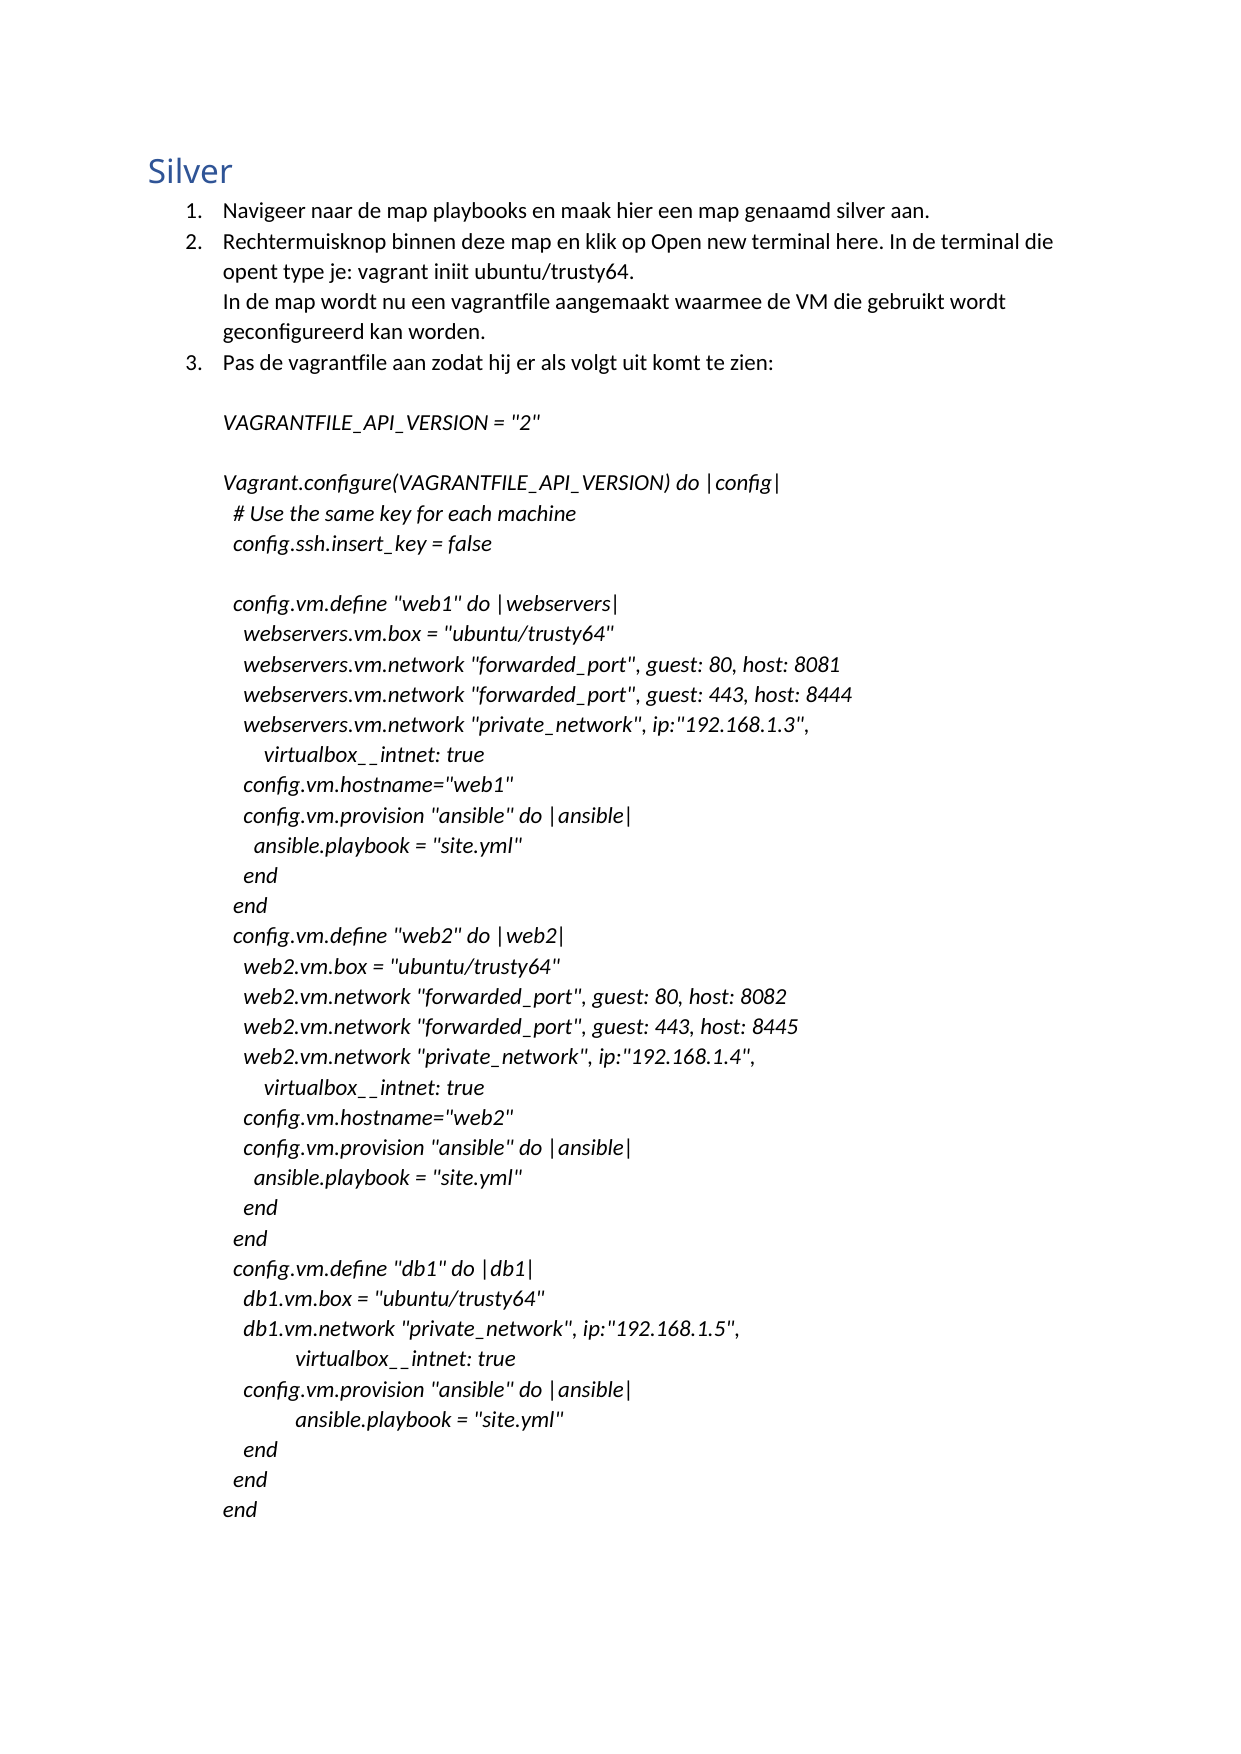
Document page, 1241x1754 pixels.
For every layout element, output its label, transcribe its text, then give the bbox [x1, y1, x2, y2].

list Pas de vagrantfile aan zodat hij er als volgt uit komt te zien: [185, 348, 1093, 376]
list webservers.vm.network "forwarded_port", guest: 443, host: 8444 [223, 680, 1093, 708]
list ansible.playbook = "site.yml" [223, 1405, 1093, 1433]
list webservers.vm.network "forwarded_port", guest: 80, host: 8081 [223, 650, 1093, 678]
list web2.vm.network "forwarded_port", guest: 80, host: 8082 [223, 982, 1093, 1010]
list config.vm.define "web2" do |web2| [223, 922, 1093, 949]
list end [223, 1224, 1093, 1252]
list end [223, 891, 1093, 919]
list Rechtermuisknop binnen deze map en klik op Open new terminal here. In de terminal die opent type je: vagrant iniit ubuntu/trusty64. [185, 227, 1093, 285]
list end [223, 1496, 1093, 1523]
list webservers.vm.network "private_network", ip:"192.168.1.3", [223, 710, 1093, 738]
list end [223, 1465, 1093, 1493]
list VAGRANTFILE_API_VERSION = "2" [223, 408, 1093, 436]
list Navigeer naar de map playbooks en maak hier een map genaamd silver aan. [185, 197, 1093, 224]
list end [223, 861, 1093, 889]
list In de map wordt nu een vagrantfile aangemaakt waarmee de VM die gebruikt wordt geconfigureerd kan worden. [223, 287, 1093, 345]
list config.vm.define "web1" do |webservers| [223, 589, 1093, 617]
list # Use the same key for each machine [223, 499, 1093, 527]
list web2.vm.network "private_network", ip:"192.168.1.4", [223, 1042, 1093, 1070]
list ansible.playbook = "site.yml" [223, 831, 1093, 859]
list config.vm.define "db1" do |db1| [223, 1254, 1093, 1282]
list db1.vm.box = "ubuntu/trusty64" [223, 1284, 1093, 1312]
list Vagrant.configure(VAGRANTFILE_API_VERSION) do |config| [223, 468, 1093, 496]
list web2.vm.network "forwarded_port", guest: 443, host: 8445 [223, 1012, 1093, 1040]
list web2.vm.box = "ubuntu/trusty64" [223, 952, 1093, 980]
list config.vm.provision "ansible" do |ansible| [223, 1133, 1093, 1161]
list ansible.playbook = "site.yml" [223, 1163, 1093, 1191]
subtitle Silver [148, 148, 1093, 193]
list config.vm.hostname="web1" [223, 771, 1093, 798]
list config.vm.provision "ansible" do |ansible| [223, 801, 1093, 829]
list virtualbox__intnet: true [223, 1073, 1093, 1101]
list end [223, 1193, 1093, 1221]
list db1.vm.network "private_network", ip:"192.168.1.5", [223, 1314, 1093, 1342]
list virtualbox__intnet: true [223, 740, 1093, 768]
list config.ssh.insert_key = false [223, 529, 1093, 557]
list virtualbox__intnet: true [223, 1344, 1093, 1372]
list config.vm.hostname="web2" [223, 1103, 1093, 1131]
list end [223, 1435, 1093, 1463]
list config.vm.provision "ansible" do |ansible| [223, 1375, 1093, 1403]
list webservers.vm.box = "ubuntu/trusty64" [223, 619, 1093, 647]
